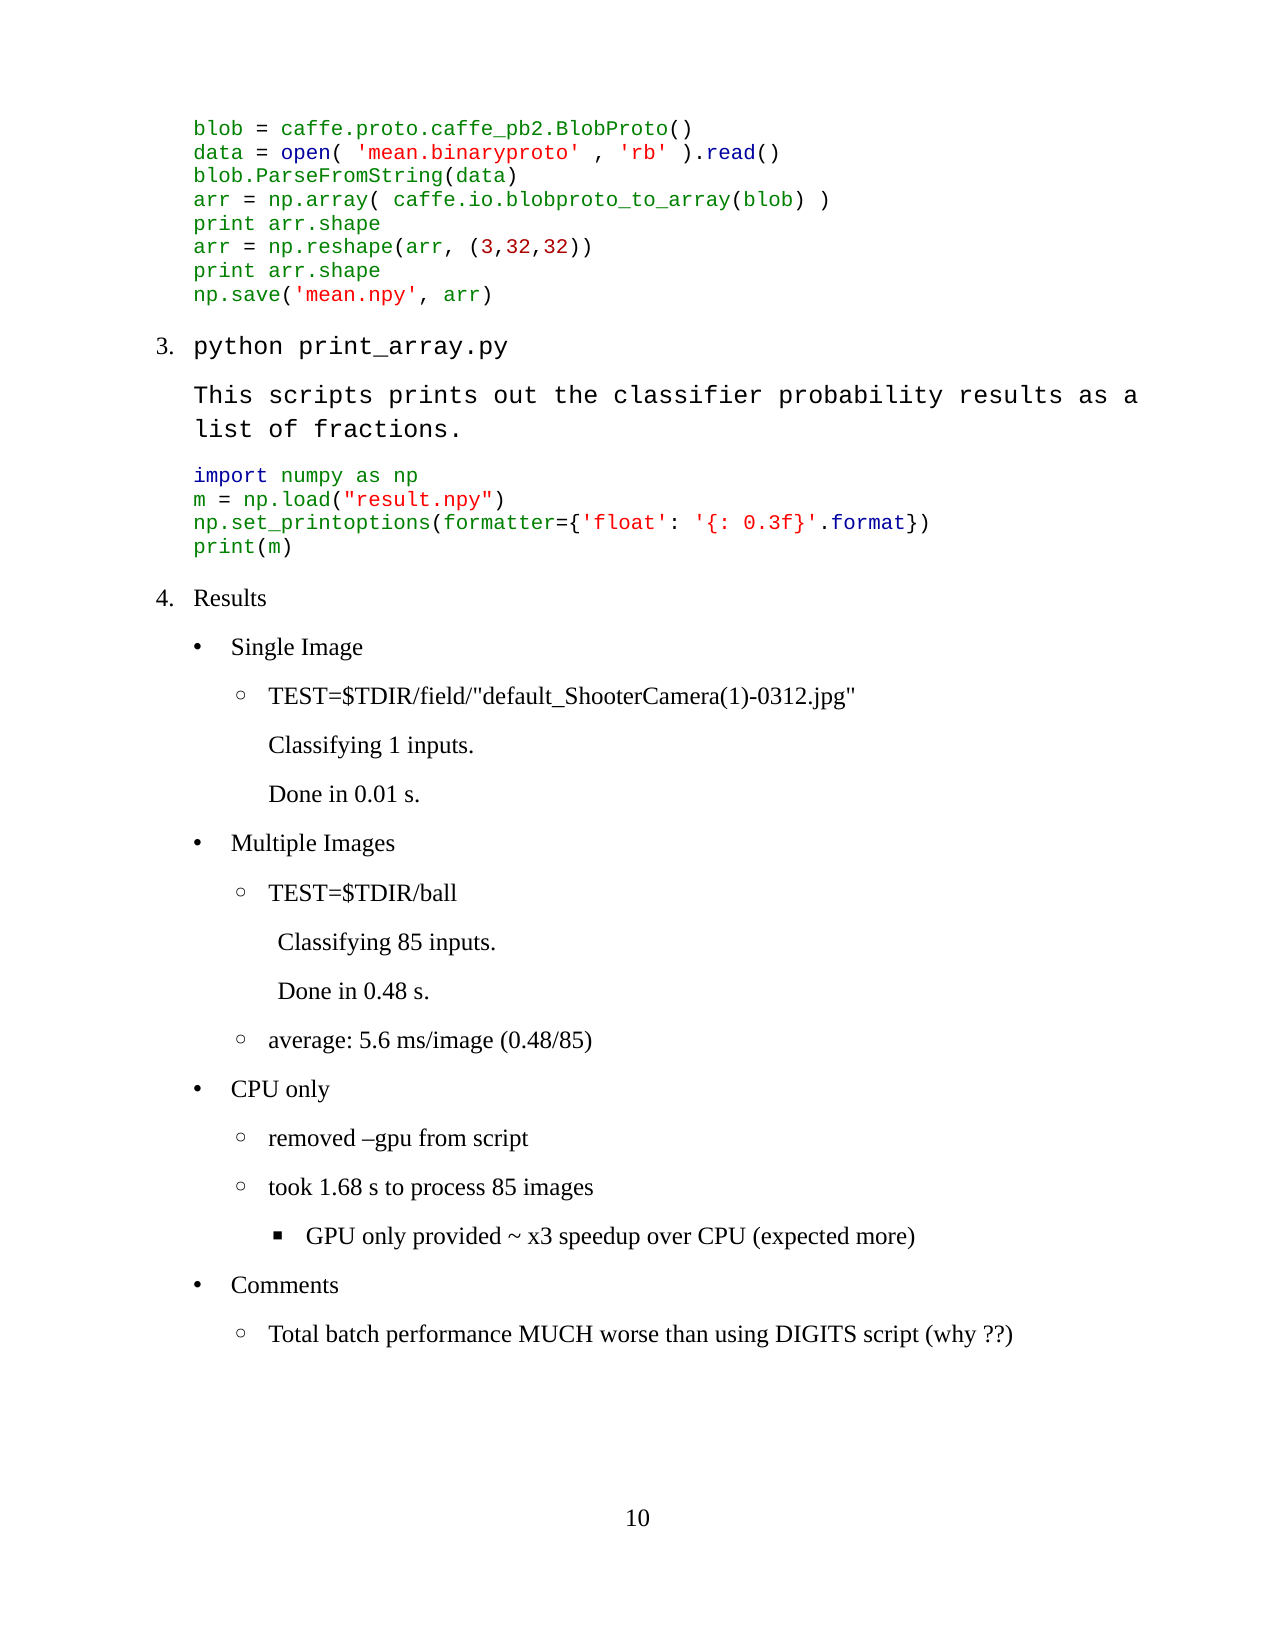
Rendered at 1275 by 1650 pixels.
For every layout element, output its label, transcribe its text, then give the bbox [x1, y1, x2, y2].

text arr = np.array( caffe.io.blobproto_to_array(blob) ) [193, 189, 1157, 213]
text blob = caffe.proto.caffe_pb2.BlobProto() [193, 118, 1157, 142]
list Results [156, 583, 1157, 612]
text Classifying 85 inputs. [277, 927, 1157, 955]
text data = open( 'mean.binaryproto' , 'rb' ).read() [193, 142, 1157, 165]
list Comments [193, 1270, 1157, 1299]
list GPU only provided ~ x3 speedup over CPU (expected more) [268, 1221, 1157, 1250]
text Classifying 1 inputs. [268, 730, 1157, 759]
text m = np.load("result.npy") [193, 489, 1157, 512]
text print arr.shape [193, 260, 1157, 284]
list average: 5.6 ms/image (0.48/85) [231, 1025, 1157, 1053]
list Total batch performance MUCH worse than using DIGITS script (why ??) [231, 1319, 1157, 1348]
list This scripts prints out the classifier probability results as a list of fractions. [156, 382, 1157, 445]
list CPU only [193, 1074, 1157, 1103]
text Done in 0.01 s. [268, 779, 1157, 808]
text np.set_printoptions(formatter={'float': '{: 0.3f}'.format}) [193, 512, 1157, 536]
list TEST=$TDIR/field/"default_ShooterCamera(1)-0312.jpg" [231, 681, 1157, 710]
list Single Image [193, 632, 1157, 661]
text import numpy as np [193, 465, 1157, 489]
text print(m) [193, 536, 1157, 559]
list took 1.68 s to process 85 images [231, 1172, 1157, 1201]
list python print_array.py [156, 331, 1157, 362]
text print arr.shape [193, 213, 1157, 236]
text Done in 0.48 s. [277, 976, 1157, 1004]
list removed –gpu from script [231, 1123, 1157, 1152]
list TEST=$TDIR/ball [231, 878, 1157, 906]
text blob.ParseFromString(data) [193, 165, 1157, 189]
text arr = np.reshape(arr, (3,32,32)) [193, 236, 1157, 260]
text np.save('mean.npy', arr) [193, 284, 1157, 307]
list Multiple Images [193, 828, 1157, 857]
